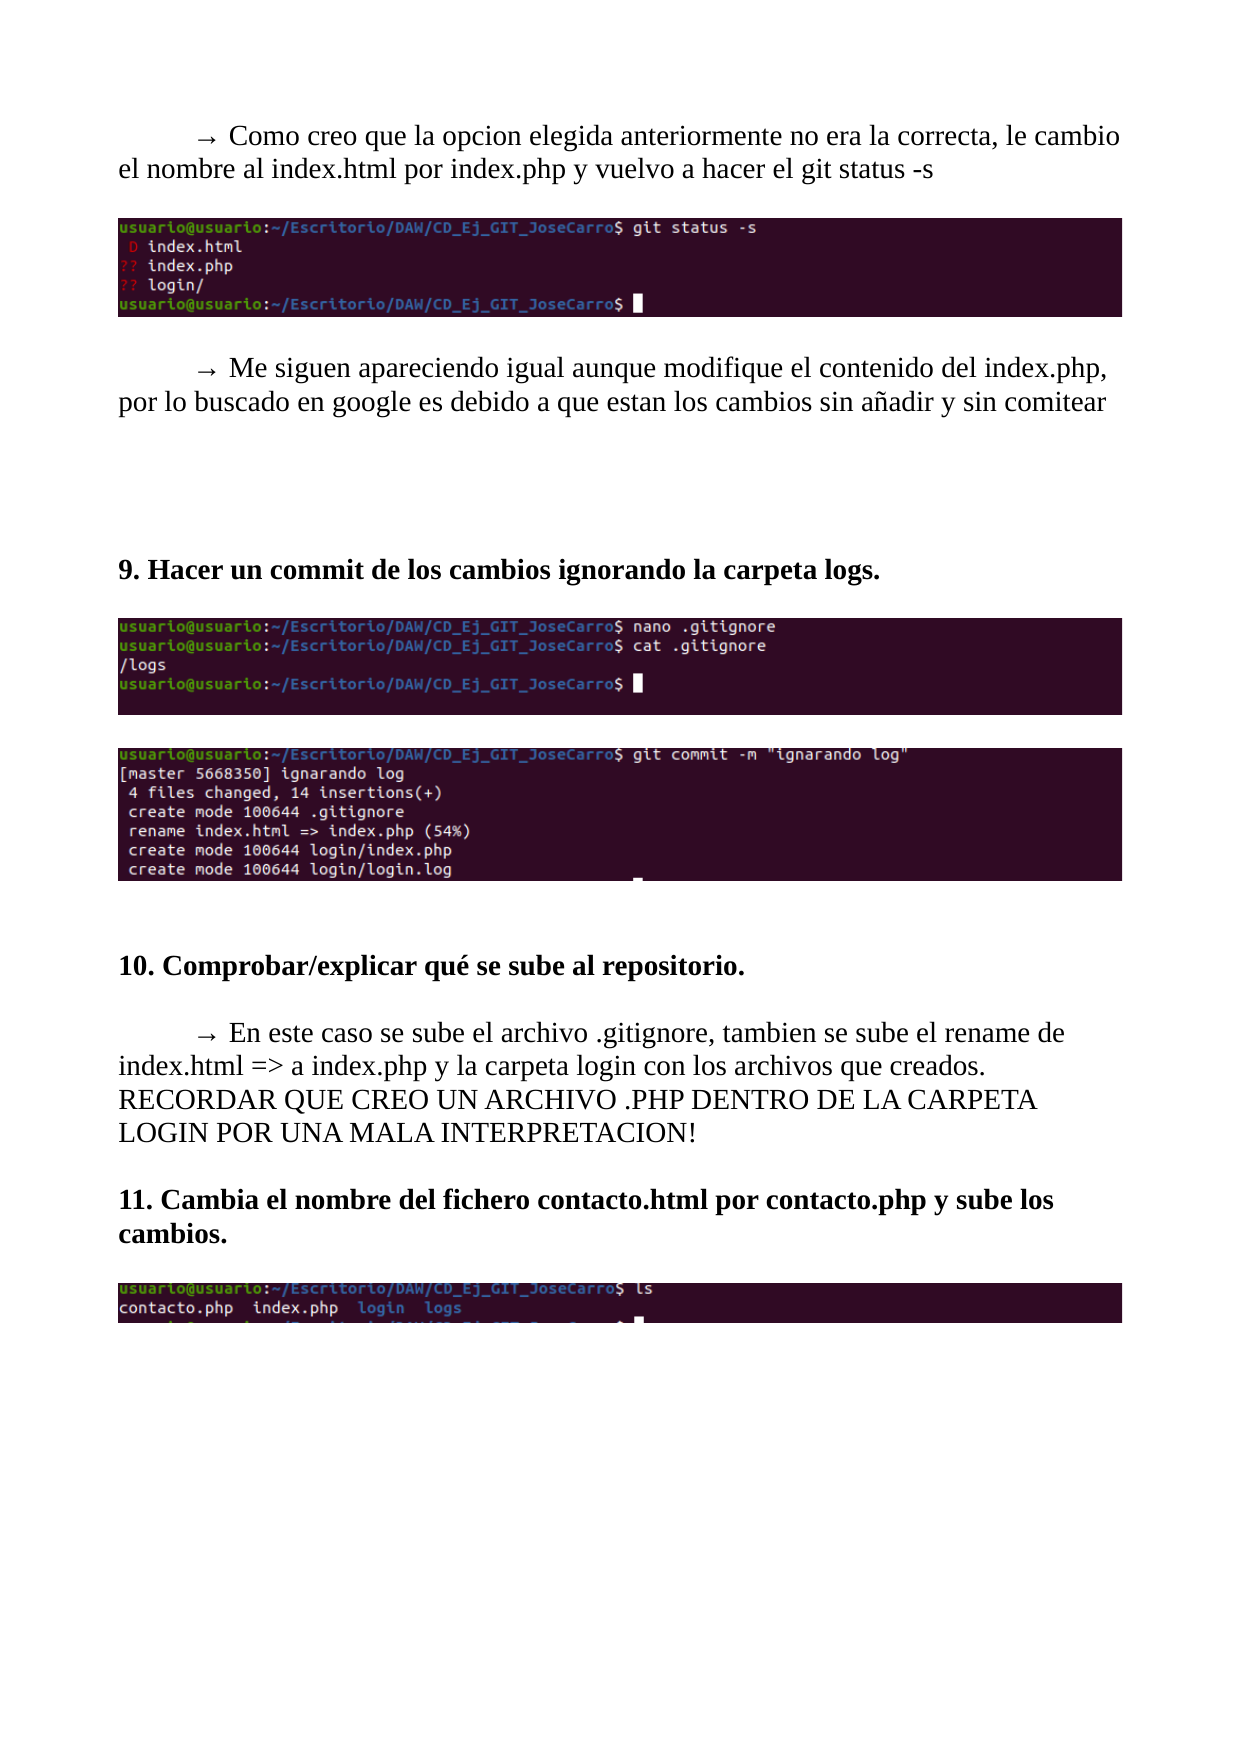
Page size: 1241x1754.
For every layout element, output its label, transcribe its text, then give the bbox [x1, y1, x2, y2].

text → En este caso se sube el archivo .gitignore, tambien se sube el rename de index.html => a index.php y la carpeta login con los archivos que creados. RECORDAR QUE CREO UN ARCHIVO .PHP DENTRO DE LA CARPETA LOGIN POR UNA MALA INTERPRETACION! [118, 1015, 1122, 1149]
text → Me siguen apareciendo igual aunque modifique el contenido del index.php, por lo buscado en google es debido a que estan los cambios sin añadir y sin comitear [118, 351, 1122, 418]
text 9. Hacer un commit de los cambios ignorando la carpeta logs. [118, 552, 1122, 585]
text → Como creo que la opcion elegida anteriormente no era la correcta, le cambio el nombre al index.html por index.php y vuelvo a hacer el git status -s [118, 118, 1122, 185]
picture [118, 218, 1123, 317]
text 11. Cambia el nombre del fichero contacto.html por contacto.php y sube los cambios. [118, 1182, 1122, 1249]
picture [118, 748, 1123, 881]
text 10. Comprobar/explicar qué se sube al repositorio. [118, 948, 1122, 981]
picture [118, 1283, 1123, 1323]
picture [118, 618, 1123, 715]
